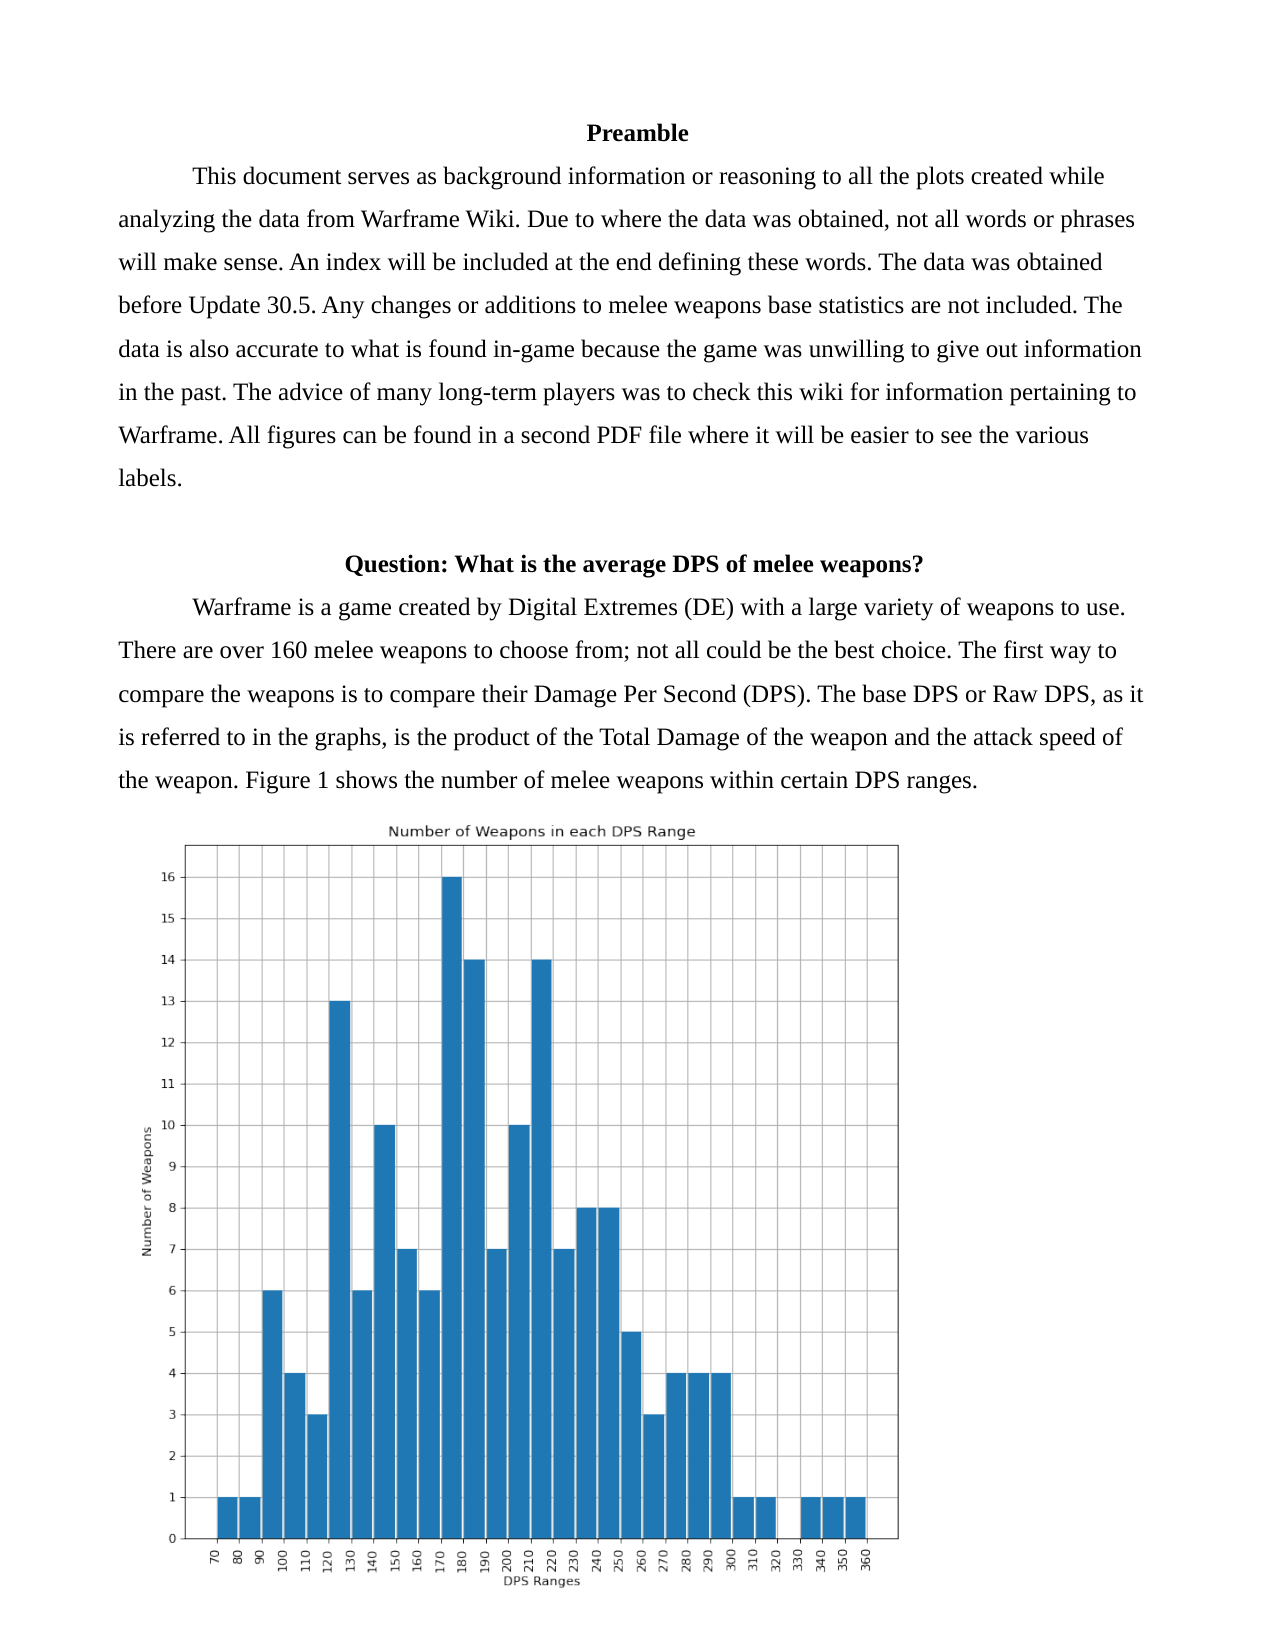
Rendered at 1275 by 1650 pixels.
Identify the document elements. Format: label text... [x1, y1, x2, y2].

picture [134, 816, 907, 1597]
text Preamble [118, 118, 1157, 147]
text This document serves as background information or reasoning to all the plots created while analyzing the data from Warframe Wiki. Due to where the data was obtained, not all words or phrases will make sense. An index will be included at the end defining these words. The data was obtained before Update 30.5. Any changes or additions to melee weapons base statistics are not included. The data is also accurate to what is found in-game because the game was unwilling to give out information in the past. The advice of many long-term players was to check this wiki for information pertaining to Warframe. All figures can be found in a second PDF file where it will be easier to see the various labels. [118, 161, 1157, 492]
text Warframe is a game created by Digital Extremes (DE) with a large variety of weapons to use. There are over 160 melee weapons to choose from; not all could be the best choice. The first way to compare the weapons is to compare their Damage Per Second (DPS). The base DPS or Raw DPS, as it is referred to in the graphs, is the product of the Total Damage of the weapon and the attack speed of the weapon. Figure 1 shows the number of melee weapons within certain DPS ranges. [118, 592, 1157, 794]
text Question: What is the average DPS of melee weapons? [118, 549, 1157, 578]
